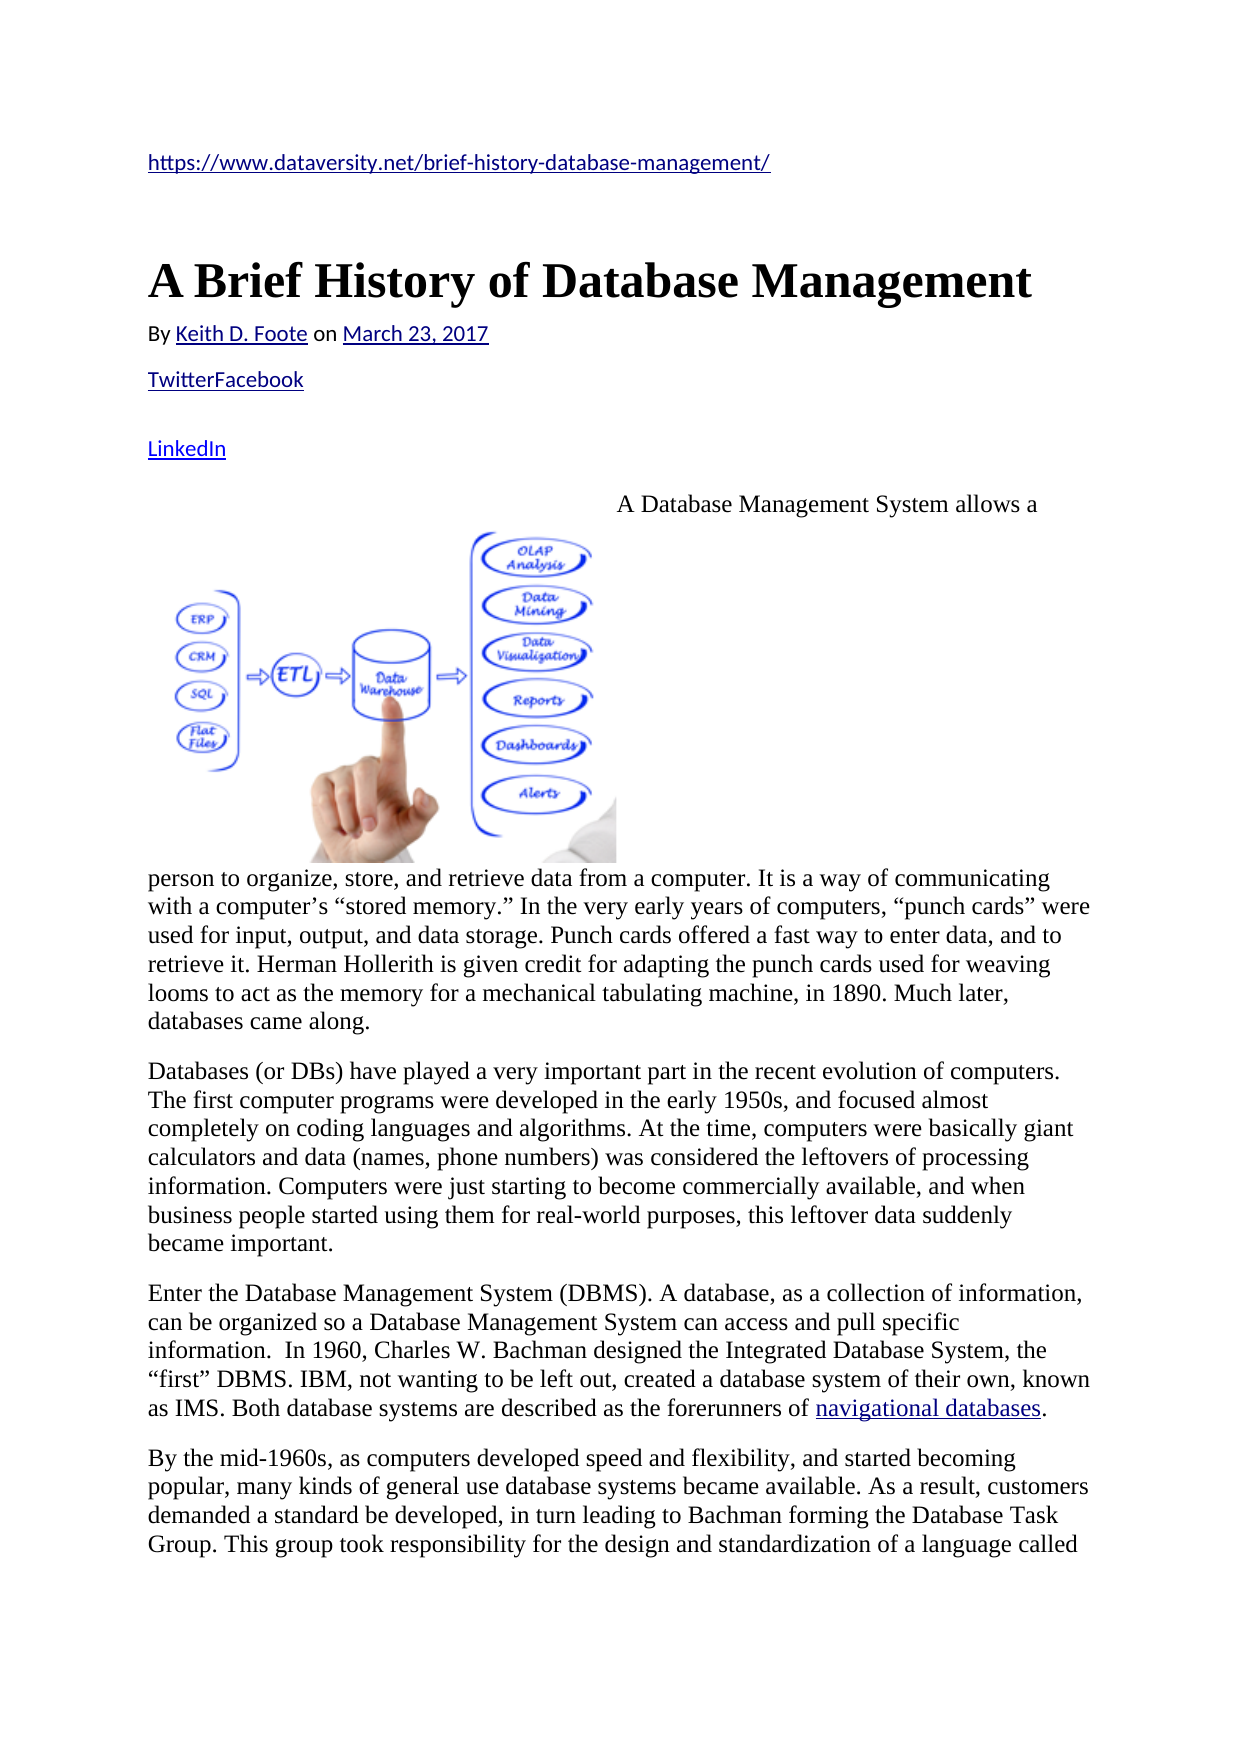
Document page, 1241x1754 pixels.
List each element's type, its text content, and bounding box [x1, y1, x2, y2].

subtitle A Brief History of Database Management [148, 251, 1093, 309]
text Databases (or DBs) have played a very important part in the recent evolution of computers. The first computer programs were developed in the early 1950s, and focused almost completely on coding languages and algorithms. At the time, computers were basically giant calculators and data (names, phone numbers) was considered the leftovers of processing information. Computers were just starting to become commercially available, and when business people started using them for real-world purposes, this leftover data suddenly became important. [148, 1056, 1093, 1257]
text LinkedIn [148, 412, 1093, 462]
text TwitterFacebook [148, 366, 1093, 394]
text By the mid-1960s, as computers developed speed and flexibility, and started becoming popular, many kinds of general use database systems became available. As a result, customers demanded a standard be developed, in turn leading to Bachman forming the Database Task Group. This group took responsibility for the design and standardization of a language called [148, 1443, 1093, 1558]
text Enter the Database Management System (DBMS). A database, as a collection of information, can be organized so a Database Management System can access and pull specific information. In 1960, Charles W. Bachman designed the Integrated Database System, the “first” DBMS. IBM, not wanting to be left out, created a database system of their own, known as IMS. Both database systems are described as the forerunners of navigational databases. [148, 1278, 1093, 1422]
text By Keith D. Foote on March 23, 2017 [148, 319, 1093, 347]
text A Database Management System allows a person to organize, store, and retrieve data from a computer. It is a way of communicating with a computer’s “stored memory.” In the very early years of computers, “punch cards” were used for input, output, and data storage. Punch cards offered a fast way to enter data, and to retrieve it. Herman Hollerith is given credit for adapting the punch cards used for weaving looms to act as the memory for a mechanical tabulating machine, in 1890. Much later, databases came along. [148, 489, 1093, 1035]
text https://www.dataversity.net/brief-history-database-management/ [148, 148, 1093, 176]
